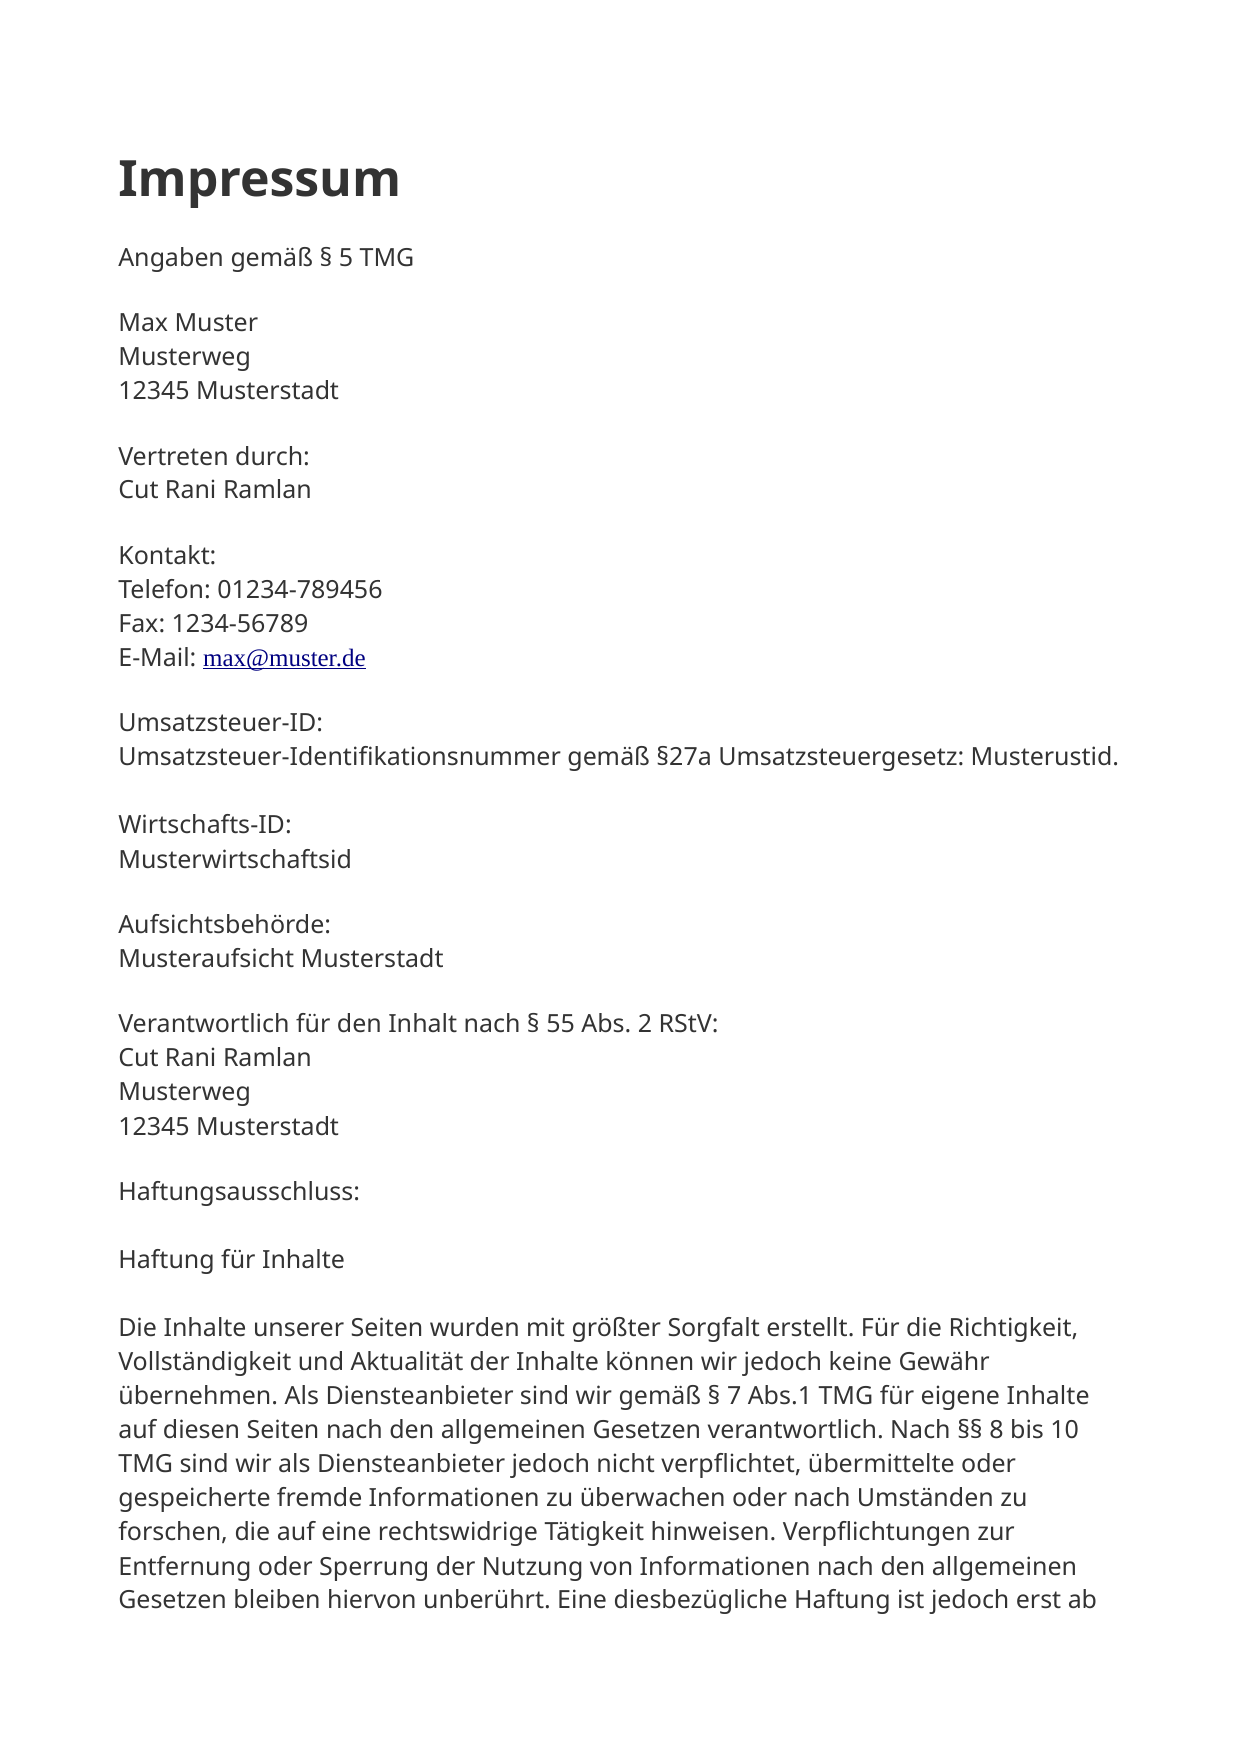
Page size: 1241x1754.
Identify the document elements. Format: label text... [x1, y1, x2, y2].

text Kontakt: Telefon: 01234-789456 Fax: 1234-56789 E-Mail: max@muster.de [118, 537, 1122, 674]
text Vertreten durch: Cut Rani Ramlan [118, 438, 1122, 506]
subtitle Impressum [118, 143, 1122, 211]
text Haftungsausschluss: Haftung für Inhalte Die Inhalte unserer Seiten wurden mit größter Sorgfalt erstellt. Für die Richtigkeit, Vollständigkeit und Aktualität der Inhalte können wir jedoch keine Gewähr übernehmen. Als Diensteanbieter sind wir gemäß § 7 Abs.1 TMG für eigene Inhalte auf diesen Seiten nach den allgemeinen Gesetzen verantwortlich. Nach §§ 8 bis 10 TMG sind wir als Diensteanbieter jedoch nicht verpflichtet, übermittelte oder gespeicherte fremde Informationen zu überwachen oder nach Umständen zu forschen, die auf eine rechtswidrige Tätigkeit hinweisen. Verpflichtungen zur Entfernung oder Sperrung der Nutzung von Informationen nach den allgemeinen Gesetzen bleiben hiervon unberührt. Eine diesbezügliche Haftung ist jedoch erst ab [118, 1173, 1122, 1616]
text Verantwortlich für den Inhalt nach § 55 Abs. 2 RStV: Cut Rani Ramlan Musterweg 12345 Musterstadt [118, 1006, 1122, 1142]
text Max Muster Musterweg 12345 Musterstadt [118, 305, 1122, 407]
text Aufsichtsbehörde: Musteraufsicht Musterstadt [118, 907, 1122, 975]
text Angaben gemäß § 5 TMG [118, 239, 1122, 273]
text Umsatzsteuer-ID: Umsatzsteuer-Identifikationsnummer gemäß §27a Umsatzsteuergesetz: Musterustid. Wirtschafts-ID: Musterwirtschaftsid [118, 705, 1122, 875]
